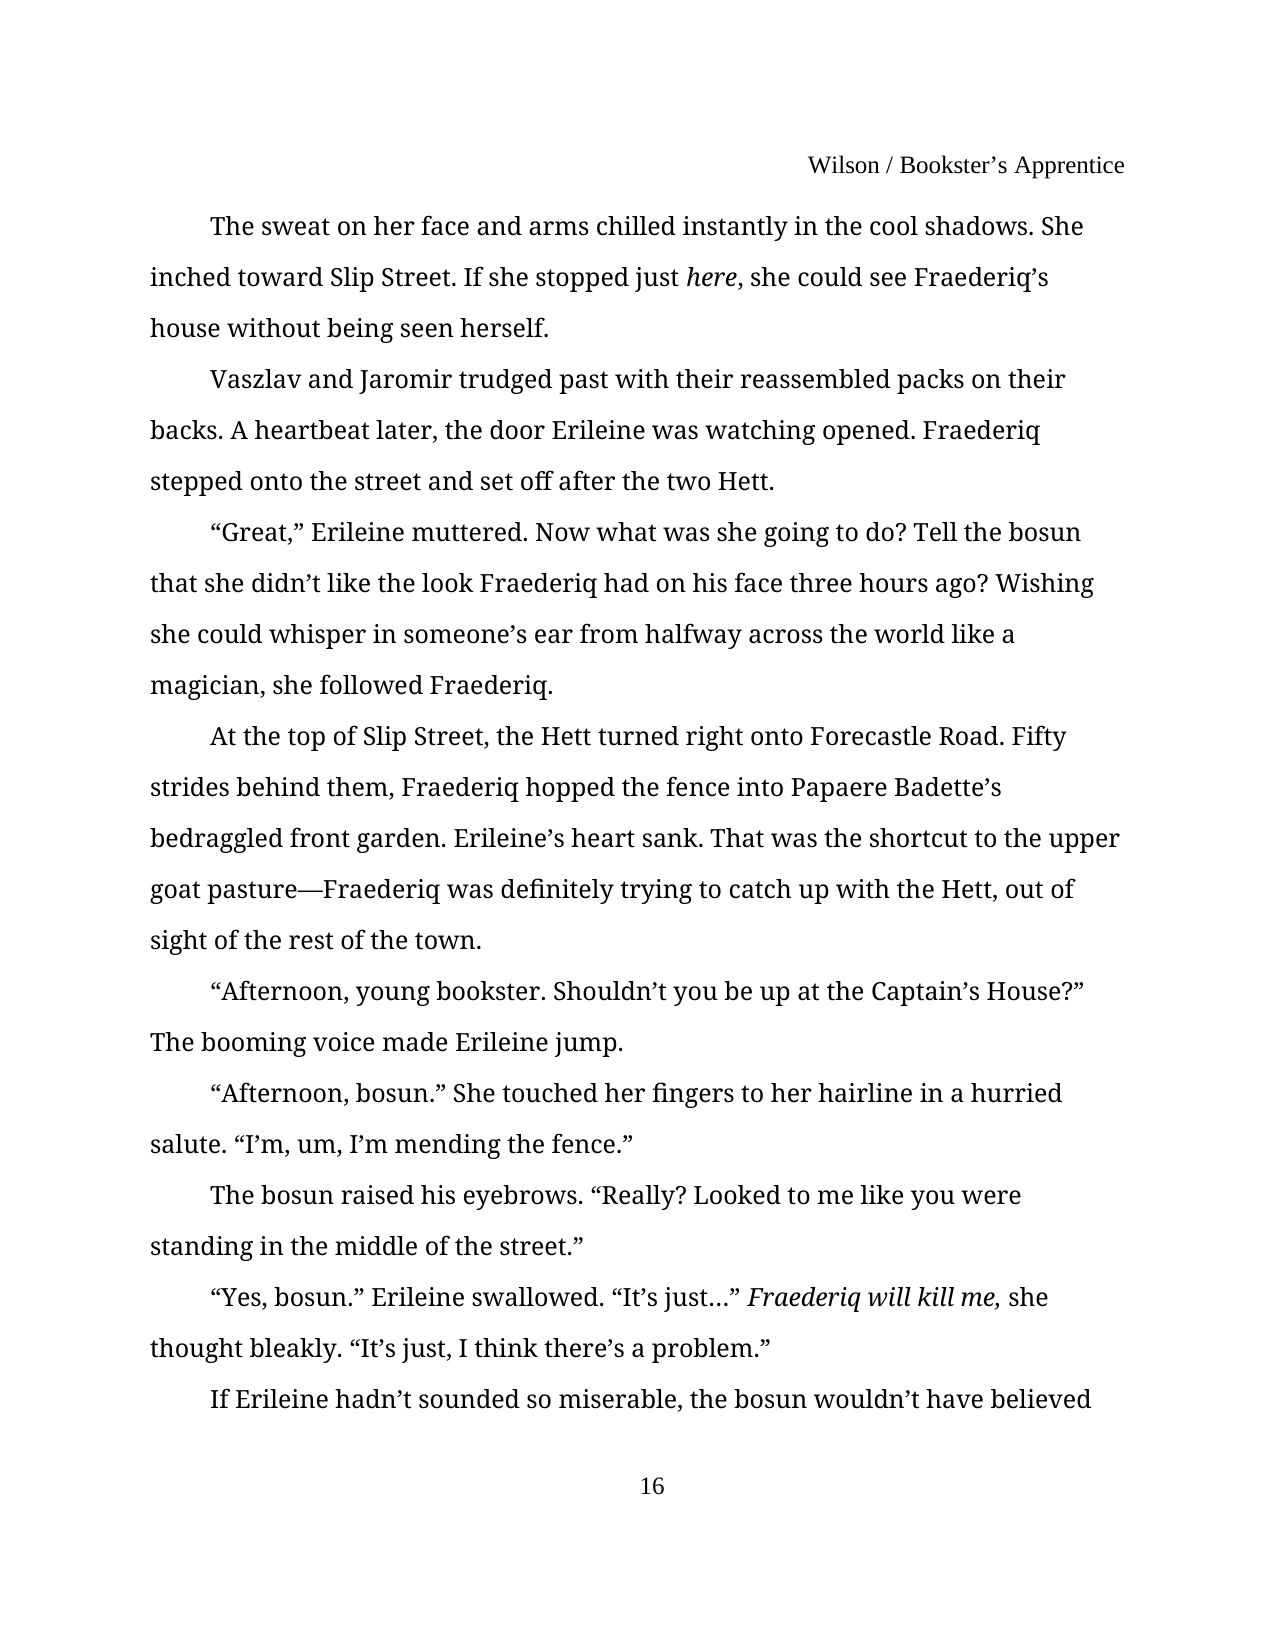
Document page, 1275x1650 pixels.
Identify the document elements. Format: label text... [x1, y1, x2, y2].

text The sweat on her face and arms chilled instantly in the cool shadows. She inched toward Slip Street. If she stopped just here, she could see Fraederiq’s house without being seen herself. [150, 208, 1125, 344]
text “Great,” Erileine muttered. Now what was she going to do? Tell the bosun that she didn’t like the look Fraederiq had on his face three hours ago? Wishing she could whisper in someone’s ear from halfway across the world like a magician, she followed Fraederiq. [150, 514, 1125, 702]
text “Afternoon, young bookster. Shouldn’t you be up at the Captain’s House?” The booming voice made Erileine jump. [150, 974, 1125, 1059]
text If Erileine hadn’t sounded so miserable, the bosun wouldn’t have believed [150, 1382, 1125, 1416]
text “Afternoon, bosun.” She touched her fingers to her hairline in a hurried salute. “I’m, um, I’m mending the fence.” [150, 1076, 1125, 1161]
text “Yes, bosun.” Erileine swallowed. “It’s just…” Fraederiq will kill me, she thought bleakly. “It’s just, I think there’s a problem.” [150, 1280, 1125, 1365]
text The bosun raised his eyebrows. “Really? Looked to me like you were standing in the middle of the street.” [150, 1178, 1125, 1263]
text Vaszlav and Jaromir trudged past with their reassembled packs on their backs. A heartbeat later, the door Erileine was watching opened. Fraederiq stepped onto the street and set off after the two Hett. [150, 361, 1125, 497]
text At the top of Slip Street, the Hett turned right onto Forecastle Road. Fifty strides behind them, Fraederiq hopped the fence into Papaere Badette’s bedraggled front garden. Erileine’s heart sank. That was the shortcut to the upper goat pasture—Fraederiq was definitely trying to catch up with the Hett, out of sight of the rest of the town. [150, 719, 1125, 957]
